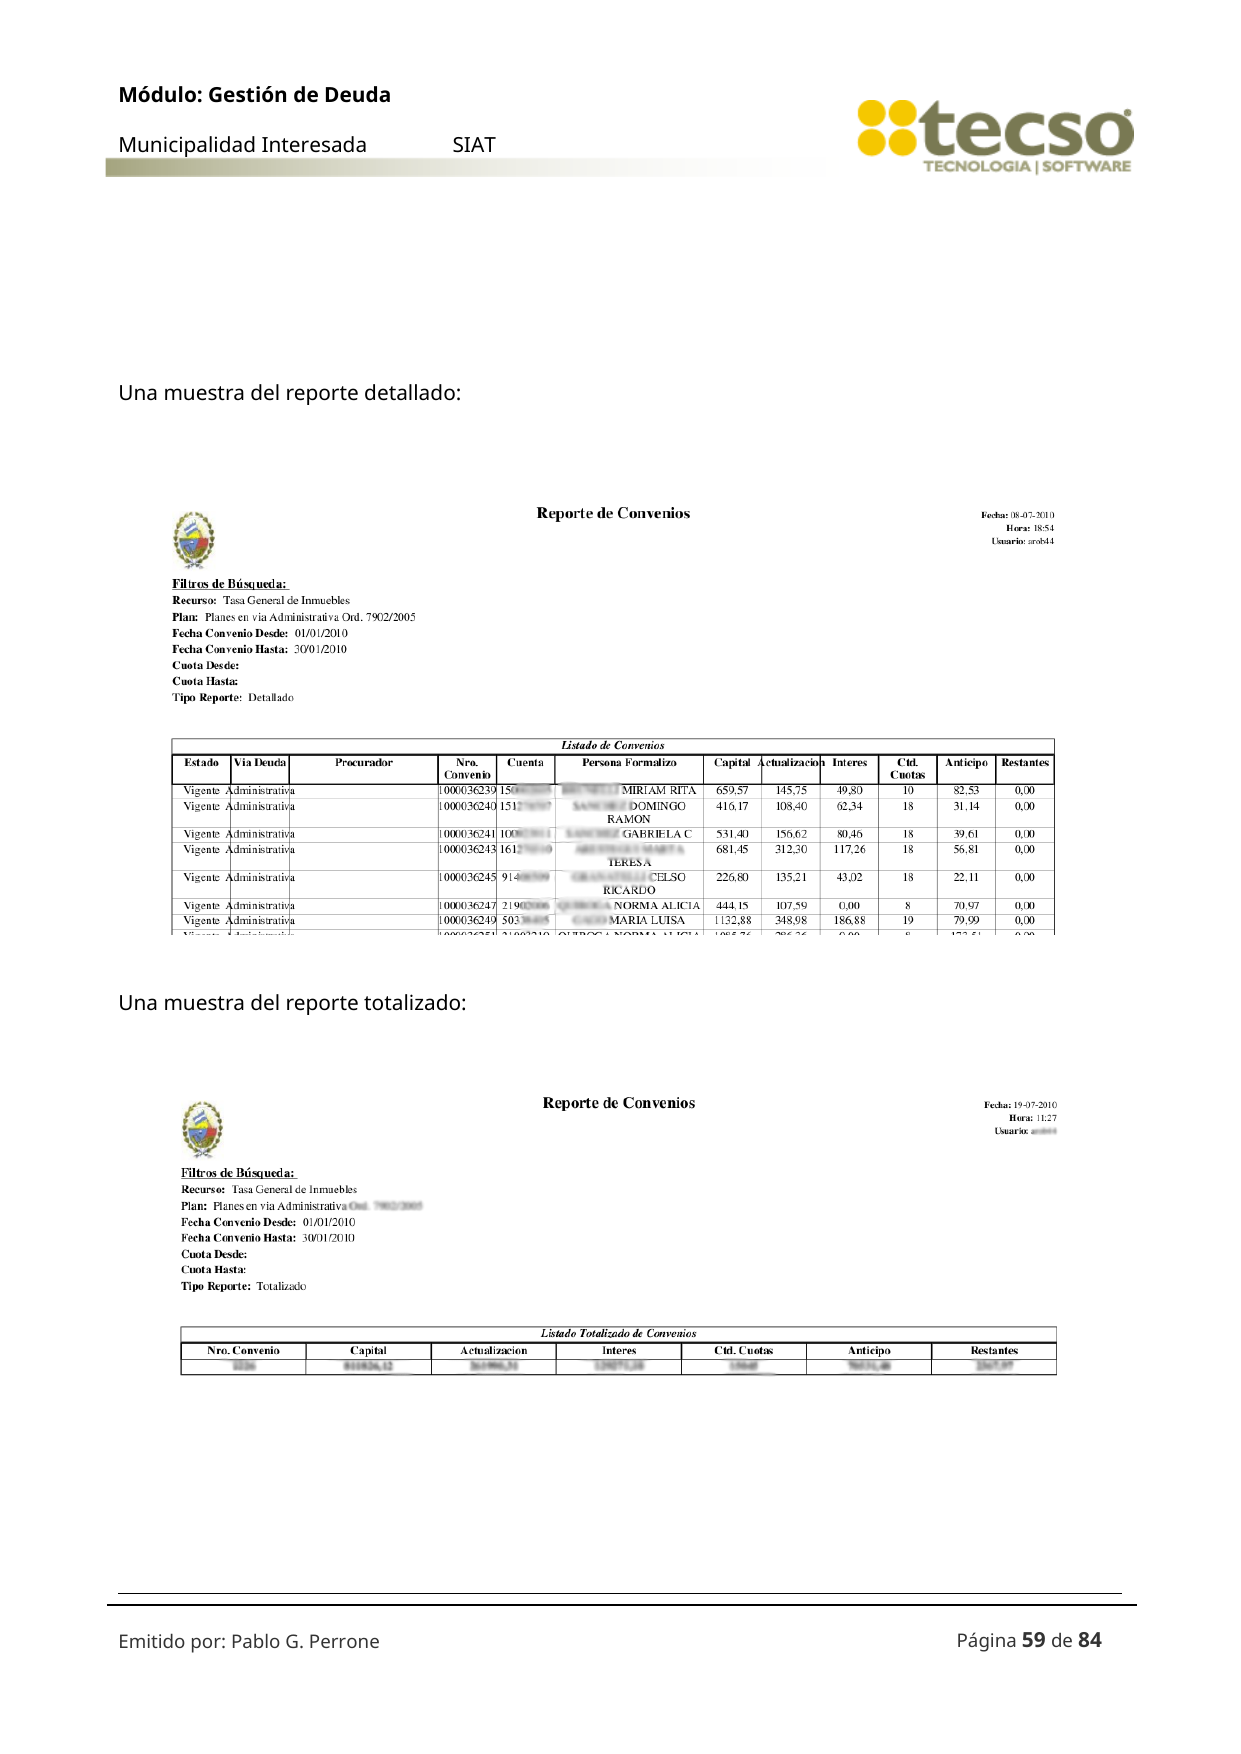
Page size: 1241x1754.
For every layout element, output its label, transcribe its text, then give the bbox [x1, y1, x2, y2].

text Una muestra del reporte totalizado: [118, 988, 1122, 1016]
picture [105, 100, 1134, 177]
text Una muestra del reporte detallado: [118, 378, 1122, 407]
picture [166, 1067, 1075, 1403]
picture [151, 472, 1089, 935]
